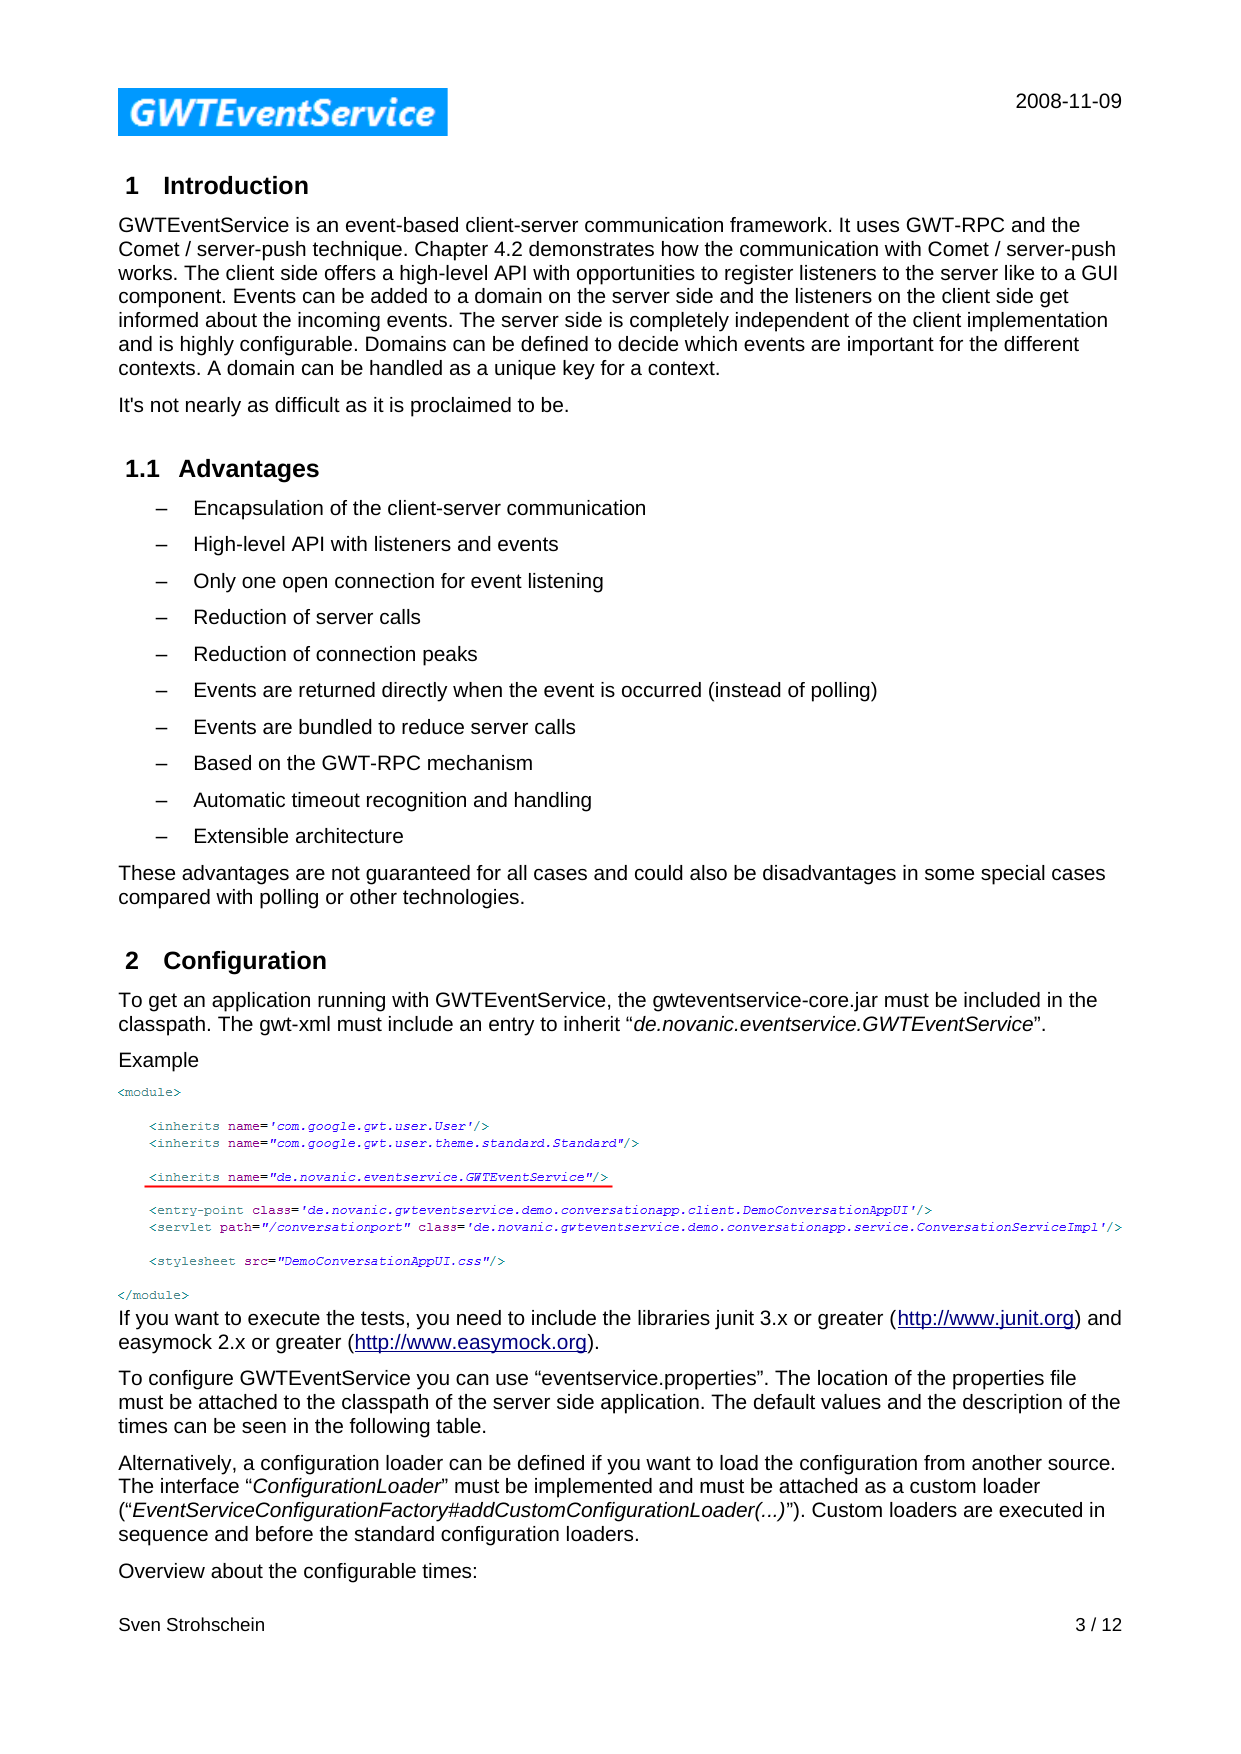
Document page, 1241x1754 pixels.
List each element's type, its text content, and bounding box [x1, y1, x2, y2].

list Events are bundled to reduce server calls [156, 715, 1122, 739]
subtitle Configuration [118, 946, 1122, 975]
list Based on the GWT-RPC mechanism [156, 751, 1122, 775]
text Overview about the configurable times: [118, 1559, 1122, 1583]
text Alternatively, a configuration loader can be defined if you want to load the configuration from another source. The interface “ConfigurationLoader” must be implemented and must be attached as a custom loader (“EventServiceConfigurationFactory#addCustomConfigurationLoader(...)”). Custom loaders are executed in sequence and before the standard configuration loaders. [118, 1450, 1122, 1546]
text These advantages are not guaranteed for all cases and could also be disadvantages in some special cases compared with polling or other technologies. [118, 861, 1122, 909]
text It's not nearly as difficult as it is proclaimed to be. [118, 393, 1122, 417]
text GWTEventService is an event-based client-server communication framework. It uses GWT-RPC and the Comet / server-push technique. Chapter 4.2 demonstrates how the communication with Comet / server-push works. The client side offers a high-level API with opportunities to register listeners to the server like to a GUI component. Events can be added to a domain on the server side and the listeners on the client side get informed about the incoming events. The server side is completely independent of the client implementation and is highly configurable. Domains can be defined to decide which events are important for the different contexts. A domain can be handled as a unique key for a context. [118, 212, 1122, 380]
picture [118, 88, 448, 136]
list High-level API with listeners and events [156, 532, 1122, 556]
picture [118, 1084, 1123, 1306]
text Example [118, 1048, 1122, 1072]
text To configure GWTEventService you can use “eventservice.properties”. The location of the properties file must be attached to the classpath of the server side application. The default values and the description of the times can be seen in the following table. [118, 1366, 1122, 1438]
list Encapsulation of the client-server communication [156, 495, 1122, 519]
list Automatic timeout recognition and handling [156, 788, 1122, 812]
list Events are returned directly when the event is occurred (instead of polling) [156, 678, 1122, 702]
text To get an application running with GWTEventService, the gwteventservice-core.jar must be included in the classpath. The gwt-xml must include an entry to inherit “de.novanic.eventservice.GWTEventService”. [118, 988, 1122, 1036]
list Extensible architecture [156, 824, 1122, 848]
subtitle Advantages [118, 454, 1122, 483]
list Reduction of server calls [156, 605, 1122, 629]
text If you want to execute the tests, you need to include the libraries junit 3.x or greater (http://www.junit.org) and easymock 2.x or greater (http://www.easymock.org). [118, 1306, 1122, 1353]
list Reduction of connection peaks [156, 642, 1122, 666]
list Only one open connection for event listening [156, 568, 1122, 592]
subtitle Introduction [118, 171, 1122, 200]
